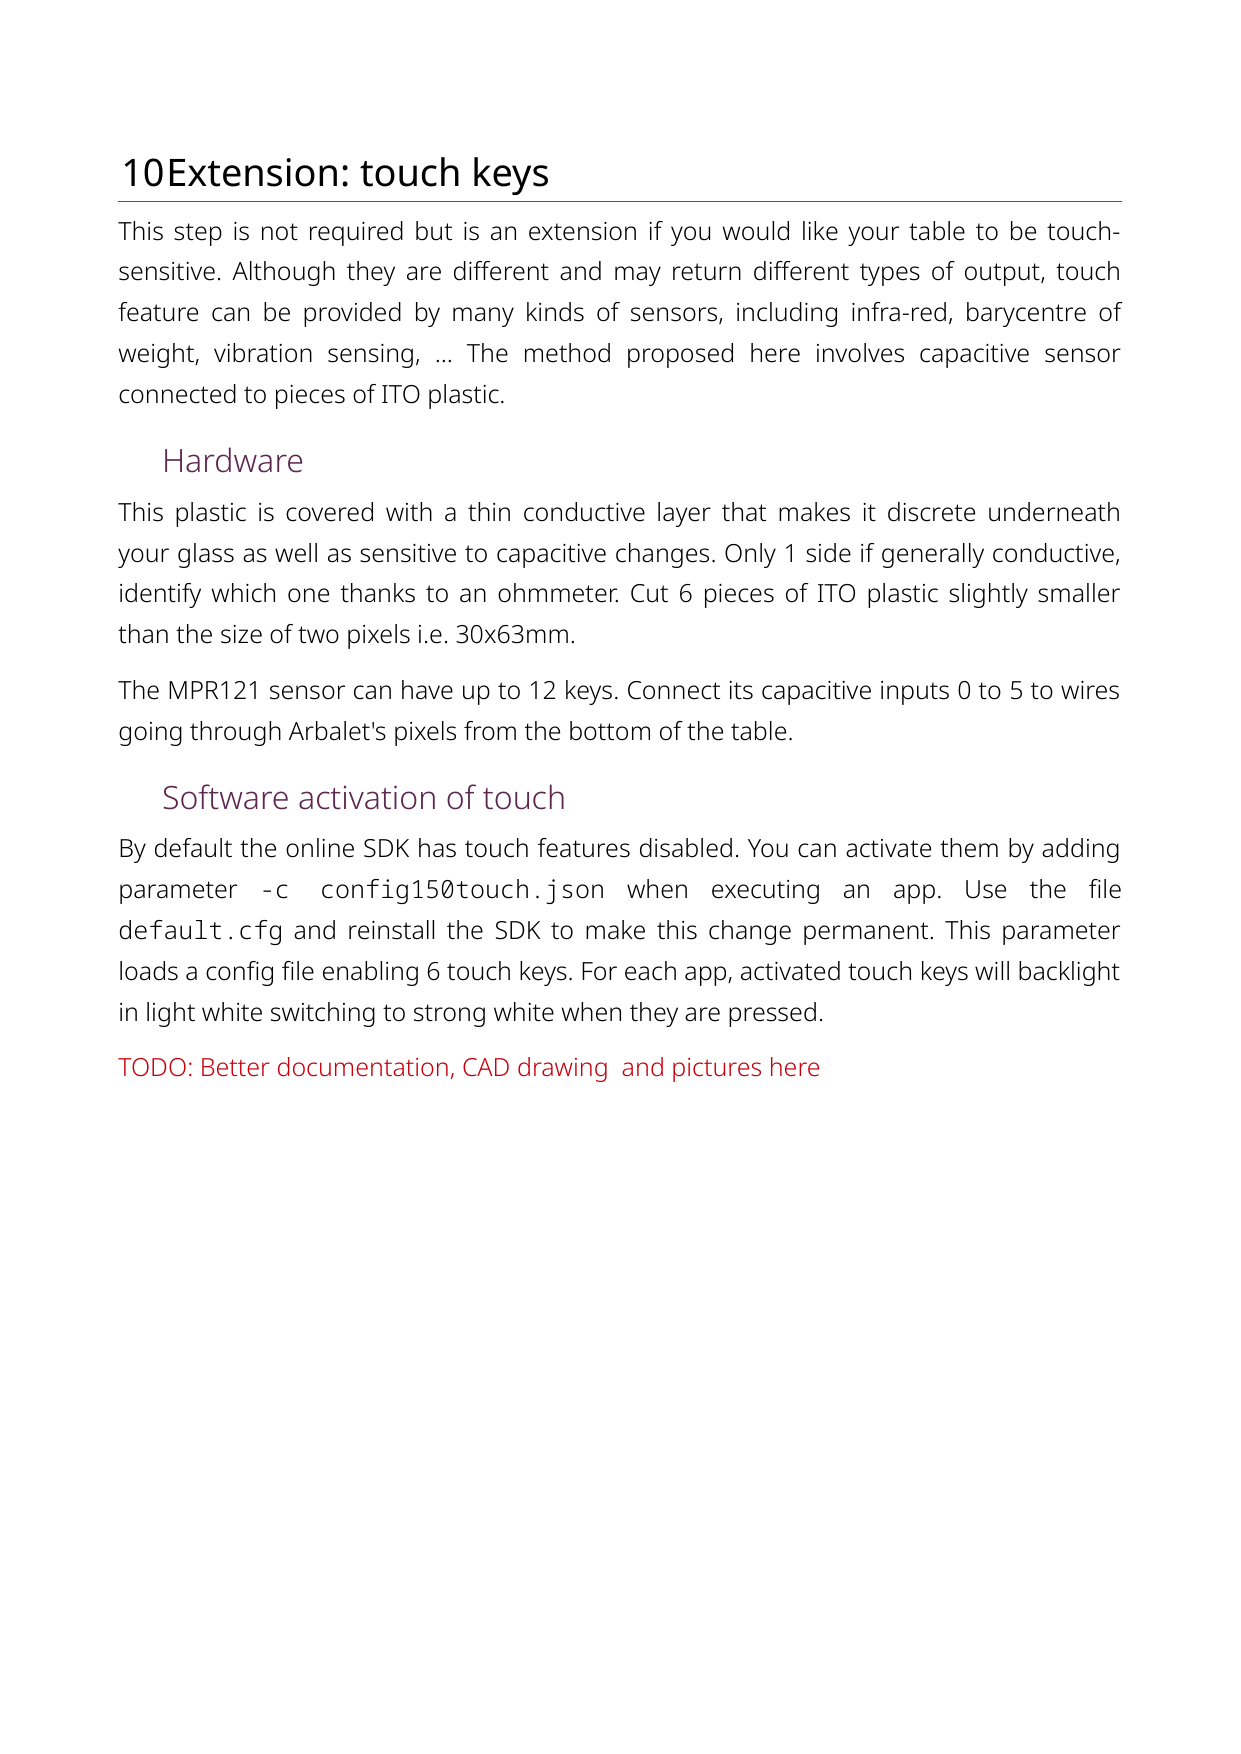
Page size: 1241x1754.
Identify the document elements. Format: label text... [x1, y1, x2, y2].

text This plastic is covered with a thin conductive layer that makes it discrete underneath your glass as well as sensitive to capacitive changes. Only 1 side if generally conductive, identify which one thanks to an ohmmeter. Cut 6 pieces of ITO plastic slightly smaller than the size of two pixels i.e. 30x63mm. [118, 494, 1122, 651]
subtitle Hardware [162, 438, 1122, 482]
subtitle Software activation of touch [162, 775, 1122, 819]
text The MPR121 sensor can have up to 12 keys. Connect its capacitive inputs 0 to 5 to wires going through Arbalet's pixels from the bottom of the table. [118, 672, 1122, 747]
text By default the online SDK has touch features disabled. You can activate them by adding parameter -c config150touch.json when executing an app. Use the file default.cfg and reinstall the SDK to make this change permanent. This parameter loads a config file enabling 6 touch keys. For each app, activated touch keys will backlight in light white switching to strong white when they are pressed. [118, 831, 1122, 1028]
text This step is not required but is an extension if you would like your table to be touch-sensitive. Although they are different and may return different types of output, touch feature can be provided by many kinds of sensors, including infra-red, barycentre of weight, vibration sensing, ... The method proposed here involves capacitive sensor connected to pieces of ITO plastic. [118, 213, 1122, 411]
subtitle Extension: touch keys [118, 143, 1122, 201]
text TODO: Better documentation, CAD drawing and pictures here [118, 1050, 1122, 1084]
